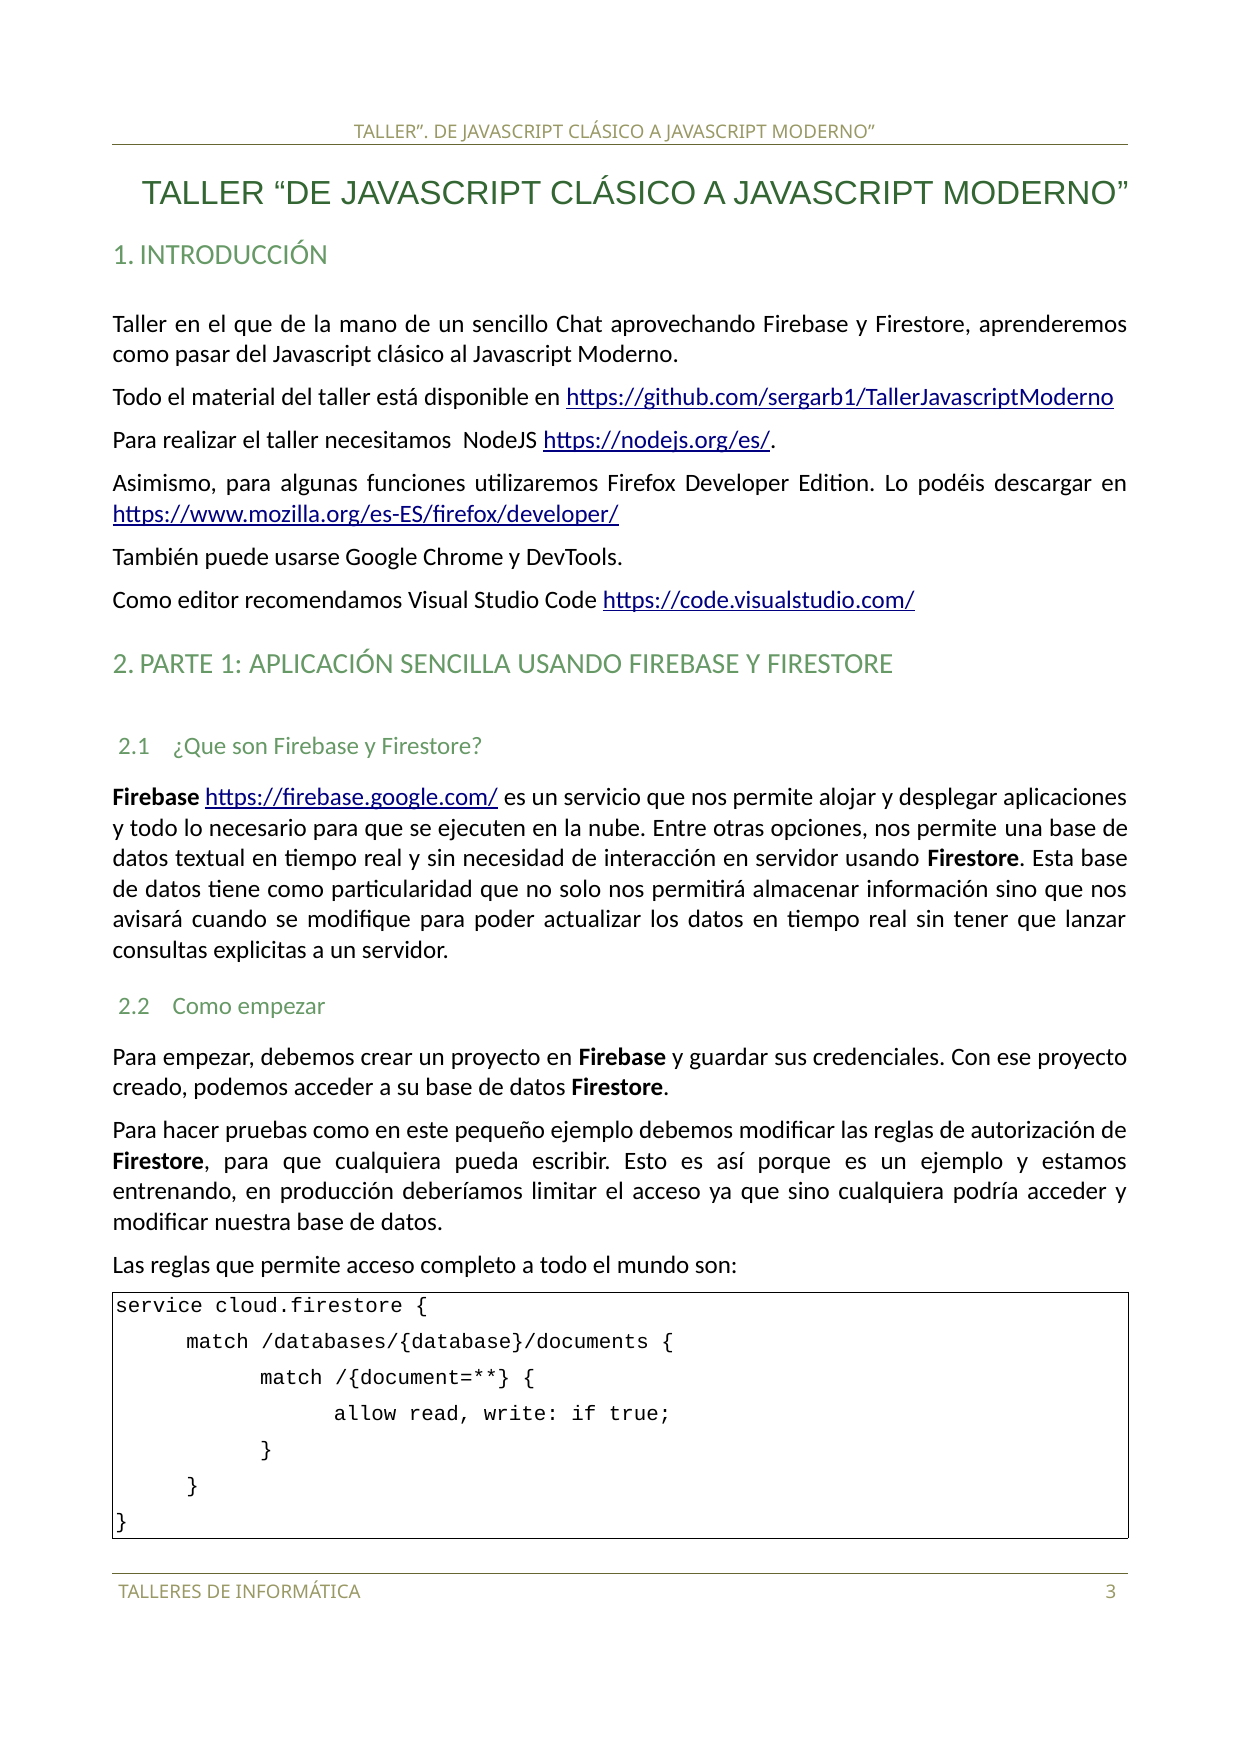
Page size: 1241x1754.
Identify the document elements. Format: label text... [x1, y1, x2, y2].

text Taller en el que de la mano de un sencillo Chat aprovechando Firebase y Firestore, aprenderemos como pasar del Javascript clásico al Javascript Moderno. [112, 308, 1128, 369]
text match /{document=**} { [113, 1364, 1128, 1391]
text service cloud.firestore { [113, 1293, 1128, 1318]
text Para hacer pruebas como en este pequeño ejemplo debemos modificar las reglas de autorización de Firestore, para que cualquiera pueda escribir. Esto es así porque es un ejemplo y estamos entrenando, en producción deberíamos limitar el acceso ya que sino cualquiera podría acceder y modificar nuestra base de datos. [112, 1114, 1128, 1237]
text Firebase https://firebase.google.com/ es un servicio que nos permite alojar y desplegar aplicaciones y todo lo necesario para que se ejecuten en la nube. Entre otras opciones, nos permite una base de datos textual en tiempo real y sin necesidad de interacción en servidor usando Firestore. Esta base de datos tiene como particularidad que no solo nos permitirá almacenar información sino que nos avisará cuando se modifique para poder actualizar los datos en tiempo real sin tener que lanzar consultas explicitas a un servidor. [112, 781, 1128, 964]
text Como editor recomendamos Visual Studio Code https://code.visualstudio.com/ [112, 584, 1128, 614]
subtitle Parte 1: Aplicación sencilla usando Firebase y Firestore [112, 646, 1128, 681]
text Todo el material del taller está disponible en https://github.com/sergarb1/TallerJavascriptModerno [112, 382, 1128, 412]
text Para empezar, debemos crear un proyecto en Firebase y guardar sus credenciales. Con ese proyecto creado, podemos acceder a su base de datos Firestore. [112, 1041, 1128, 1102]
text } [113, 1436, 1128, 1463]
text Las reglas que permite acceso completo a todo el mundo son: [112, 1249, 1128, 1279]
text } [113, 1472, 1128, 1499]
text match /databases/{database}/documents { [113, 1328, 1128, 1354]
text Para realizar el taller necesitamos NodeJS https://nodejs.org/es/. [112, 424, 1128, 455]
text Asimismo, para algunas funciones utilizaremos Firefox Developer Edition. Lo podéis descargar en https://www.mozilla.org/es-ES/firefox/developer/ [112, 467, 1128, 528]
text También puede usarse Google Chrome y DevTools. [112, 541, 1128, 571]
subtitle Como empezar [112, 990, 1128, 1020]
text } [113, 1508, 1128, 1538]
text TALLER “De Javascript clásico a Javascript moderno” [112, 173, 1128, 212]
text allow read, write: if true; [113, 1400, 1128, 1427]
subtitle Introducción [112, 236, 1128, 272]
subtitle ¿Que son Firebase y Firestore? [112, 730, 1128, 761]
